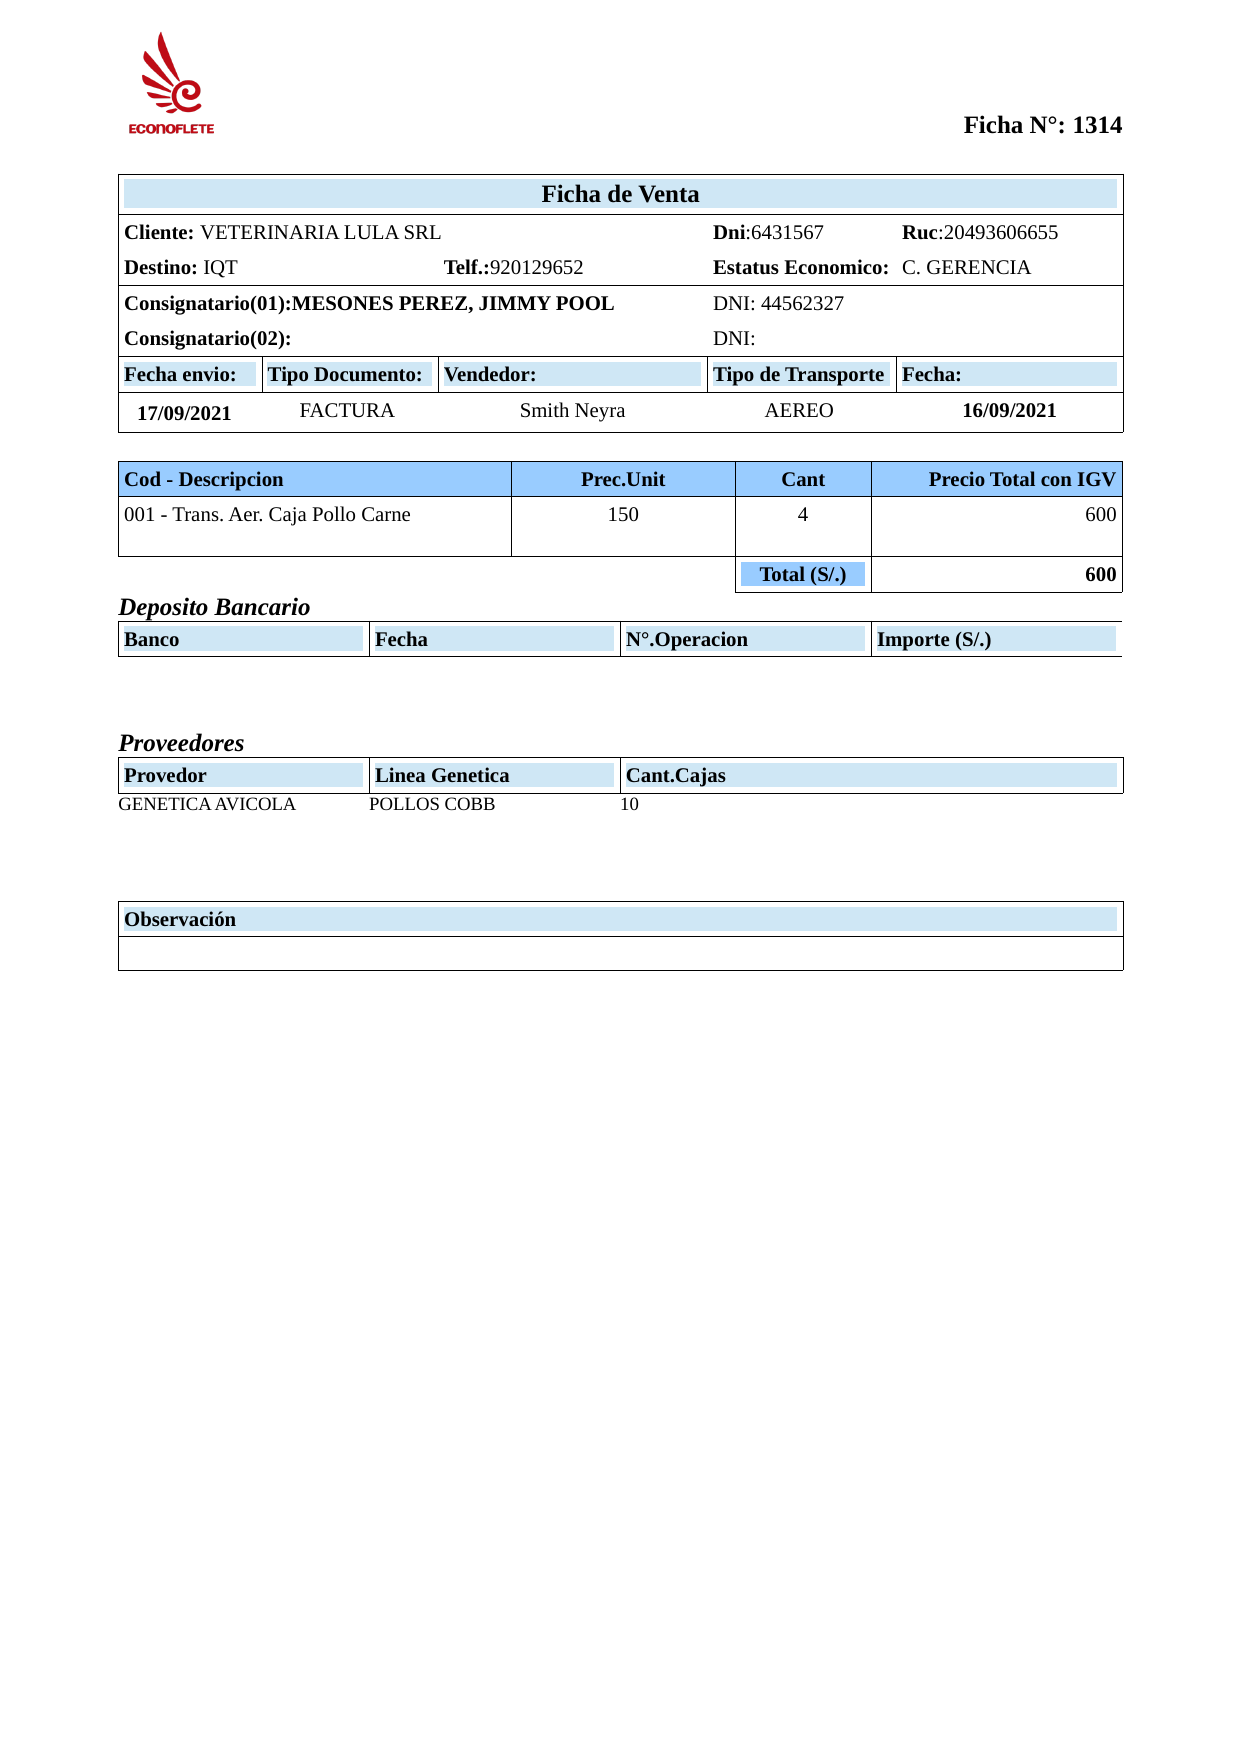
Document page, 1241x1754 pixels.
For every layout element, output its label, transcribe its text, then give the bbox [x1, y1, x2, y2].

table_cell [620, 680, 871, 704]
table_cell 150 [512, 497, 735, 556]
table_cell [118, 879, 369, 901]
table_cell [118, 557, 511, 592]
table_cell [369, 705, 620, 728]
table_header Fecha [370, 622, 620, 656]
table_cell [119, 937, 1123, 969]
table_cell [620, 657, 871, 680]
table_cell [118, 836, 369, 858]
table_cell [369, 815, 620, 836]
table_header Observación [119, 902, 1123, 936]
picture [118, 31, 225, 134]
table_header Cod - Descripcion [119, 462, 511, 496]
table_header Cant [736, 462, 871, 496]
table_cell [369, 836, 620, 858]
table_cell FACTURA [262, 393, 438, 432]
text Proveedores [118, 728, 1122, 757]
table_cell 10 [620, 794, 1123, 814]
table_cell 600 [872, 497, 1122, 556]
table_cell Cliente: VETERINARIA LULA SRL [119, 215, 707, 249]
table_cell Fecha: [897, 357, 1123, 392]
table_header Importe (S/.) [872, 622, 1122, 656]
table_cell Total (S/.) [736, 557, 871, 592]
table_cell [620, 879, 1123, 901]
table_cell Ruc:20493606655 [896, 215, 1123, 249]
table_header Precio Total con IGV [872, 462, 1122, 496]
table_cell Smith Neyra [438, 393, 707, 432]
table_cell Tipo Documento: [263, 357, 438, 392]
table_cell 001 - Trans. Aer. Caja Pollo Carne [119, 497, 511, 556]
table_cell [511, 557, 735, 592]
table_cell Tipo de Transporte [708, 357, 896, 392]
table_cell POLLOS COBB [369, 794, 620, 814]
table_cell [369, 858, 620, 879]
table_header Linea Genetica [370, 758, 620, 793]
table_header Cant.Cajas [621, 758, 1123, 793]
table_cell 16/09/2021 [896, 393, 1123, 432]
table_cell Vendedor: [439, 357, 707, 392]
table_cell [871, 680, 1122, 704]
table_cell DNI: [707, 321, 1123, 356]
table_header N°.Operacion [621, 622, 871, 656]
table_cell [118, 680, 369, 704]
table_cell 17/09/2021 [119, 393, 262, 432]
table_cell Estatus Economico: [707, 249, 896, 285]
table_cell [369, 879, 620, 901]
table_cell Destino: IQT [119, 249, 438, 285]
table_header Prec.Unit [512, 462, 735, 496]
table_cell [369, 680, 620, 704]
table_cell 600 [872, 557, 1122, 592]
table_header Ficha de Venta [119, 175, 1123, 214]
table_cell DNI: 44562327 [707, 286, 1123, 321]
table_cell Consignatario(02): [119, 321, 707, 356]
table_cell [118, 657, 369, 680]
table_cell [620, 815, 1123, 836]
table_cell Dni:6431567 [707, 215, 896, 249]
table_cell GENETICA AVICOLA [118, 794, 369, 814]
table_cell C. GERENCIA [896, 249, 1123, 285]
table_cell [871, 657, 1122, 680]
table_cell Fecha envio: [119, 357, 262, 392]
table_cell [369, 657, 620, 680]
table_cell [620, 836, 1123, 858]
table_cell Telf.:920129652 [438, 249, 707, 285]
table_cell [620, 858, 1123, 879]
table_cell AEREO [707, 393, 896, 432]
table_header Banco [119, 622, 369, 656]
table_cell Consignatario(01):MESONES PEREZ, JIMMY POOL [119, 286, 707, 321]
table_cell [118, 705, 369, 728]
table_cell 4 [736, 497, 871, 556]
table_cell [620, 705, 871, 728]
table_header Provedor [119, 758, 369, 793]
table_cell [118, 815, 369, 836]
table_cell [871, 705, 1122, 728]
text Deposito Bancario [118, 592, 1122, 621]
table_cell [118, 858, 369, 879]
